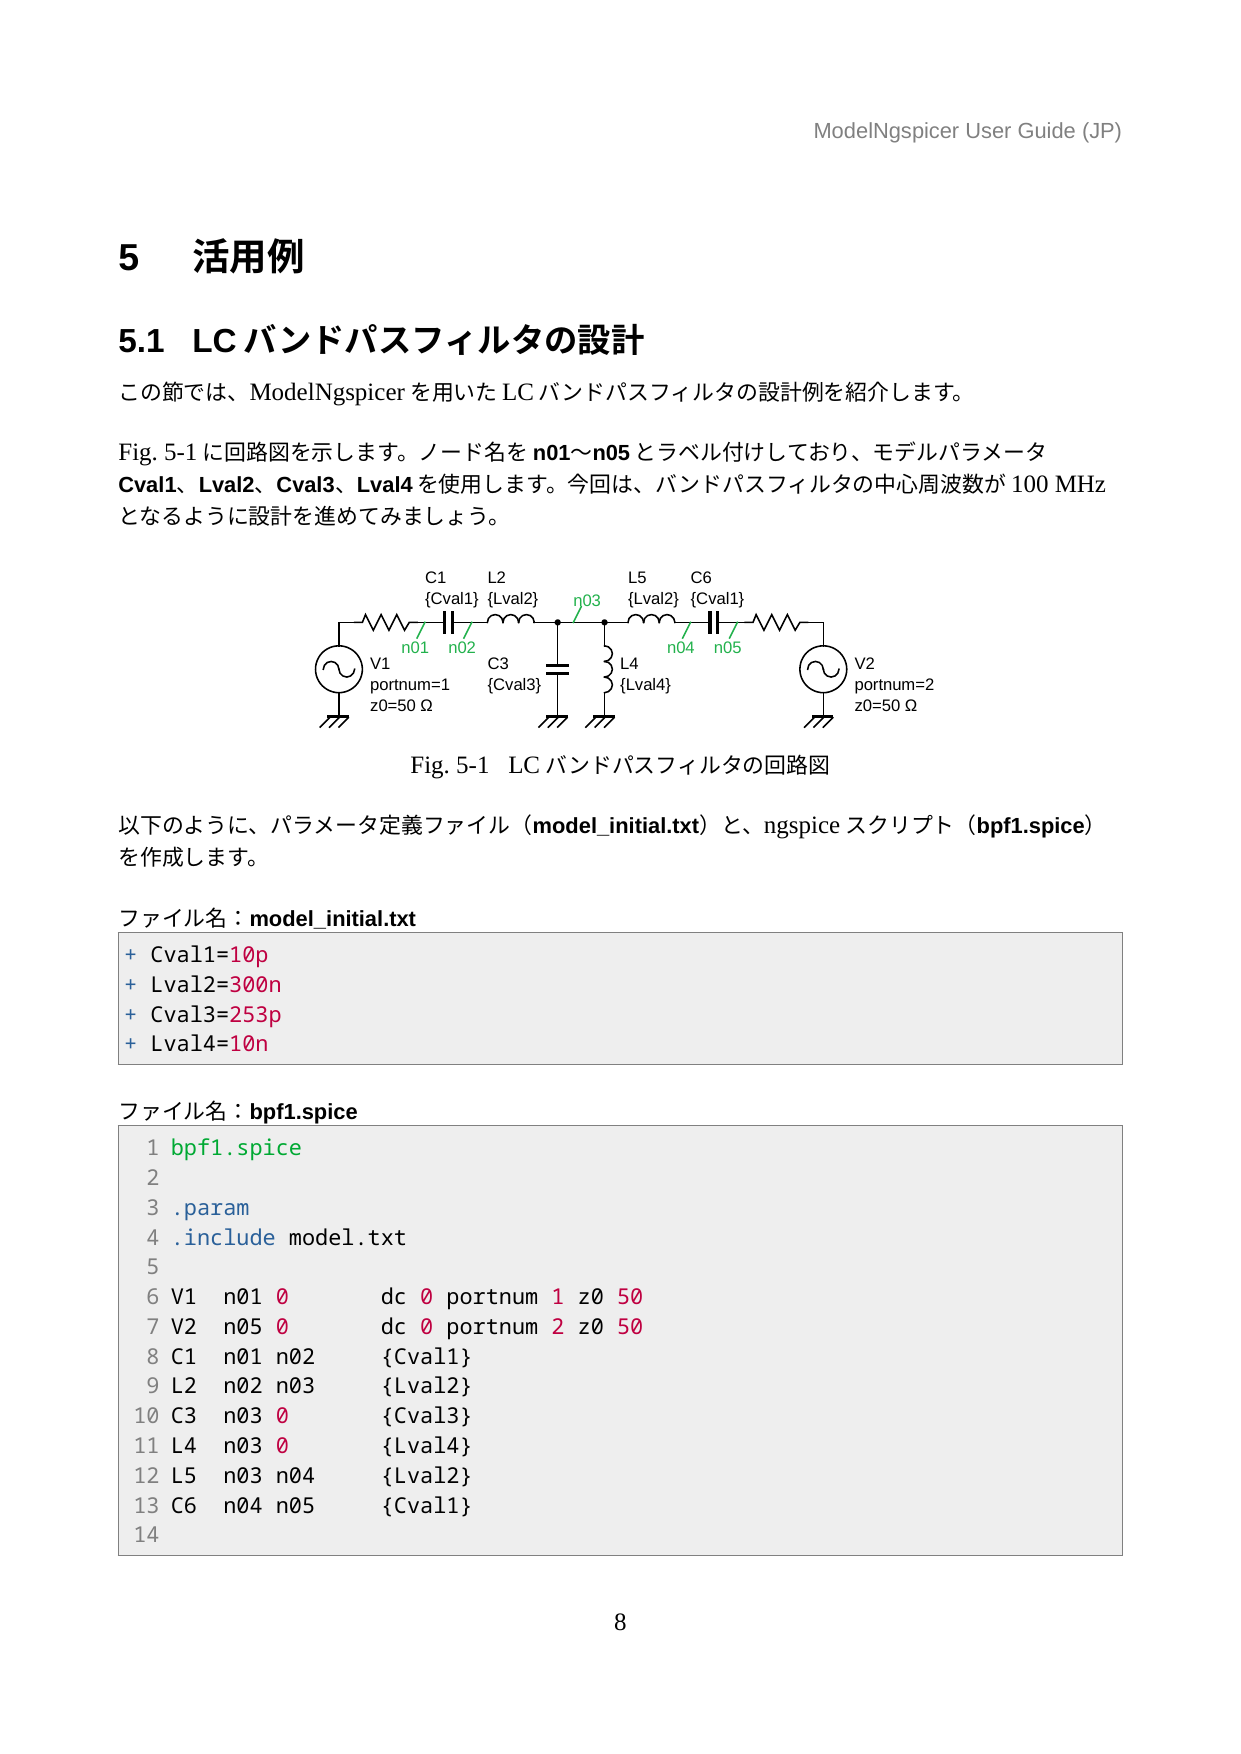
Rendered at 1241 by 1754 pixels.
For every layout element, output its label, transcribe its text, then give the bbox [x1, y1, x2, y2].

text ファイル名：bpf1.spice [118, 1094, 1122, 1125]
text 以下のように、パラメータ定義ファイル（model_initial.txt）と、ngspiceスクリプト（bpf1.spice）を作成します。 [118, 808, 1122, 872]
table_header + Cval1=10p + Lval2=300n + Cval3=253p + Lval4=10n [119, 933, 1122, 1064]
text この節では、ModelNgspicerを用いたLCバンドパスフィルタの設計例を紹介します。 [118, 375, 1122, 407]
text Fig. 5-1 LCバンドパスフィルタの回路図 [118, 559, 1122, 780]
text ファイル名：model_initial.txt [118, 901, 1122, 932]
subtitle LCバンドパスフィルタの設計 [118, 314, 1122, 362]
text Fig. 5-1に回路図を示します。ノード名をn01〜n05とラベル付けしており、モデルパラメータCval1、Lval2、Cval3、Lval4を使用します。今回は、バンドパスフィルタの中心周波数が 100 MHz となるように設計を進めてみましょう。 [118, 435, 1122, 530]
table_header 1 2 3 4 5 6 7 8 9 10 11 12 13 14 [119, 1126, 165, 1555]
subtitle 活用例 [118, 227, 1122, 281]
table_header bpf1.spice .param .include model.txt V1 n01 0 dc 0 portnum 1 z0 50 V2 n05 0 dc 0 portnum 2 z0 50 C1 n01 n02 {Cval1} L2 n02 n03 {Lval2} C3 n03 0 {Cval3} L4 n03 0 {Lval4} L5 n03 n04 {Lval2} C6 n04 n05 {Cval1} [165, 1126, 1122, 1555]
